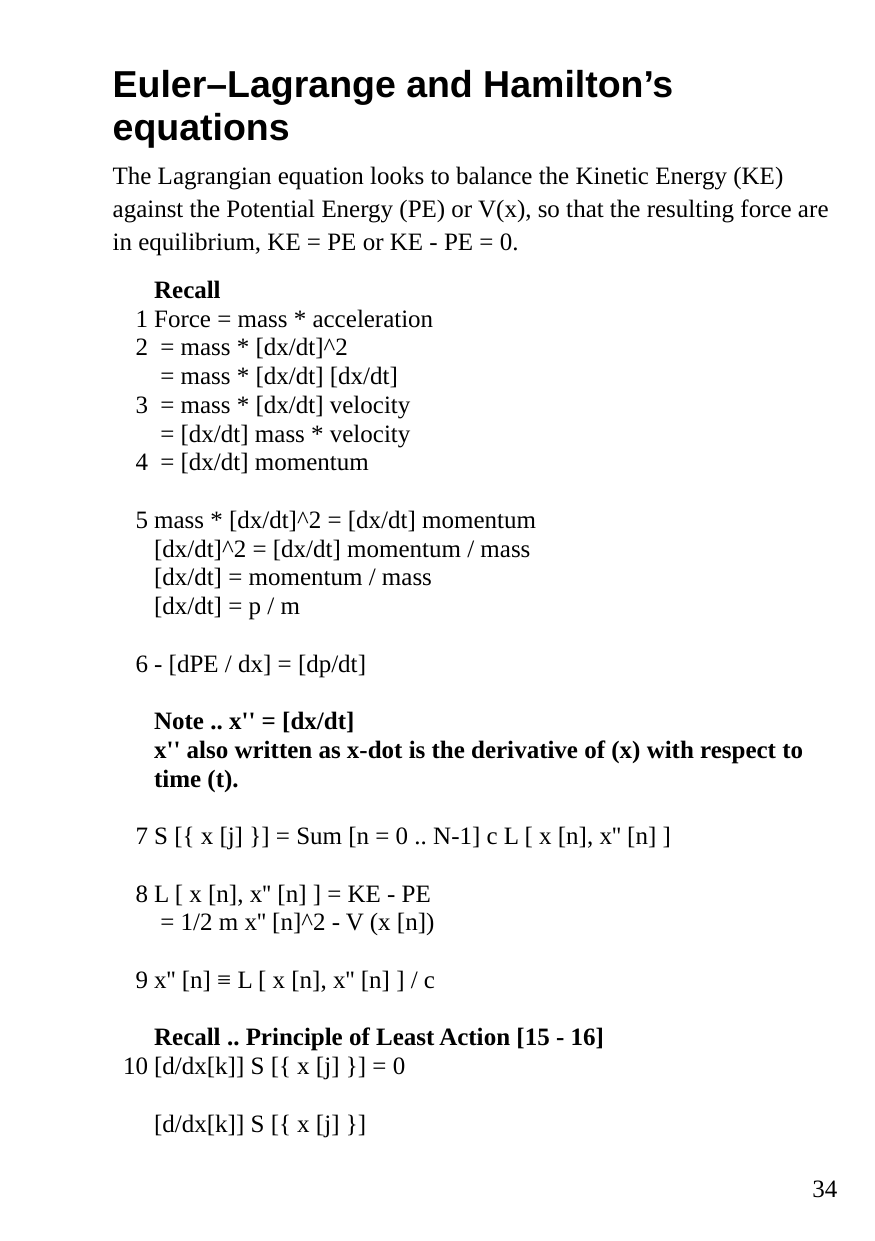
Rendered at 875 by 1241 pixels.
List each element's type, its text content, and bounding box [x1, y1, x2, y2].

table_cell = [dx/dt] mass * velocity [151, 419, 809, 447]
table_cell 5 [106, 505, 151, 534]
table_cell [151, 994, 809, 1022]
table_cell 6 [106, 649, 151, 677]
table_cell Recall .. Principle of Least Action [15 - 16] [151, 1023, 809, 1051]
table_header [106, 275, 151, 304]
table_cell [106, 620, 151, 649]
table_cell [106, 850, 151, 879]
subtitle Euler–Lagrange and Hamilton’s equations [112, 62, 837, 149]
table_cell [151, 678, 809, 706]
table_cell [151, 476, 809, 505]
table_cell = mass * [dx/dt] velocity [151, 390, 809, 419]
table_cell mass * [dx/dt]^2 = [dx/dt] momentum [151, 505, 809, 534]
table_cell = 1/2 m x'' [n]^2 - V (x [n]) [151, 908, 809, 936]
table_cell [106, 793, 151, 821]
table_cell [106, 361, 151, 390]
table_cell [d/dx[k]] S [{ x [j] }] = 0 [151, 1051, 809, 1080]
table_cell 9 [106, 965, 151, 994]
table_cell Force = mass * acceleration [151, 304, 809, 332]
table_cell [151, 620, 809, 649]
table_cell 4 [106, 448, 151, 476]
table_cell [106, 476, 151, 505]
table_cell - [dPE / dx] = [dp/dt] [151, 649, 809, 677]
table_cell [106, 936, 151, 965]
table_cell = mass * [dx/dt]^2 [151, 333, 809, 361]
table_cell 3 [106, 390, 151, 419]
table_cell [151, 936, 809, 965]
table_cell 1 [106, 304, 151, 332]
table_cell [dx/dt] = p / m [151, 591, 809, 620]
table_cell [106, 1080, 151, 1109]
table_cell [106, 1109, 151, 1137]
table_cell [106, 591, 151, 620]
table_cell [151, 793, 809, 821]
table_cell = [dx/dt] momentum [151, 448, 809, 476]
table_cell [106, 678, 151, 706]
table_cell S [{ x [j] }] = Sum [n = 0 .. N-1] c L [ x [n], x'' [n] ] [151, 821, 809, 850]
table_cell [d/dx[k]] S [{ x [j] }] [151, 1109, 809, 1137]
table_cell [dx/dt] = momentum / mass [151, 563, 809, 591]
table_cell L [ x [n], x'' [n] ] = KE - PE [151, 879, 809, 907]
table_cell [106, 706, 151, 735]
table_cell x'' also written as x-dot is the derivative of (x) with respect to time (t). [151, 735, 809, 792]
table_cell x'' [n] ≡ L [ x [n], x'' [n] ] / c [151, 965, 809, 994]
table_cell [151, 1080, 809, 1109]
table_cell 8 [106, 879, 151, 907]
table_cell [dx/dt]^2 = [dx/dt] momentum / mass [151, 534, 809, 562]
table_cell [106, 534, 151, 562]
table_cell 7 [106, 821, 151, 850]
table_cell = mass * [dx/dt] [dx/dt] [151, 361, 809, 390]
table_cell 10 [106, 1051, 151, 1080]
table_cell Note .. x'' = [dx/dt] [151, 706, 809, 735]
table_cell [106, 419, 151, 447]
table_cell [106, 735, 151, 792]
table_cell 2 [106, 333, 151, 361]
text The Lagrangian equation looks to balance the Kinetic Energy (KE) against the Potential Energy (PE) or V(x), so that the resulting force are in equilibrium, KE = PE or KE - PE = 0. [112, 161, 837, 256]
table_header Recall [151, 275, 809, 304]
table_cell [106, 994, 151, 1022]
table_cell [106, 908, 151, 936]
table_cell [106, 1023, 151, 1051]
table_cell [106, 563, 151, 591]
table_cell [151, 850, 809, 879]
